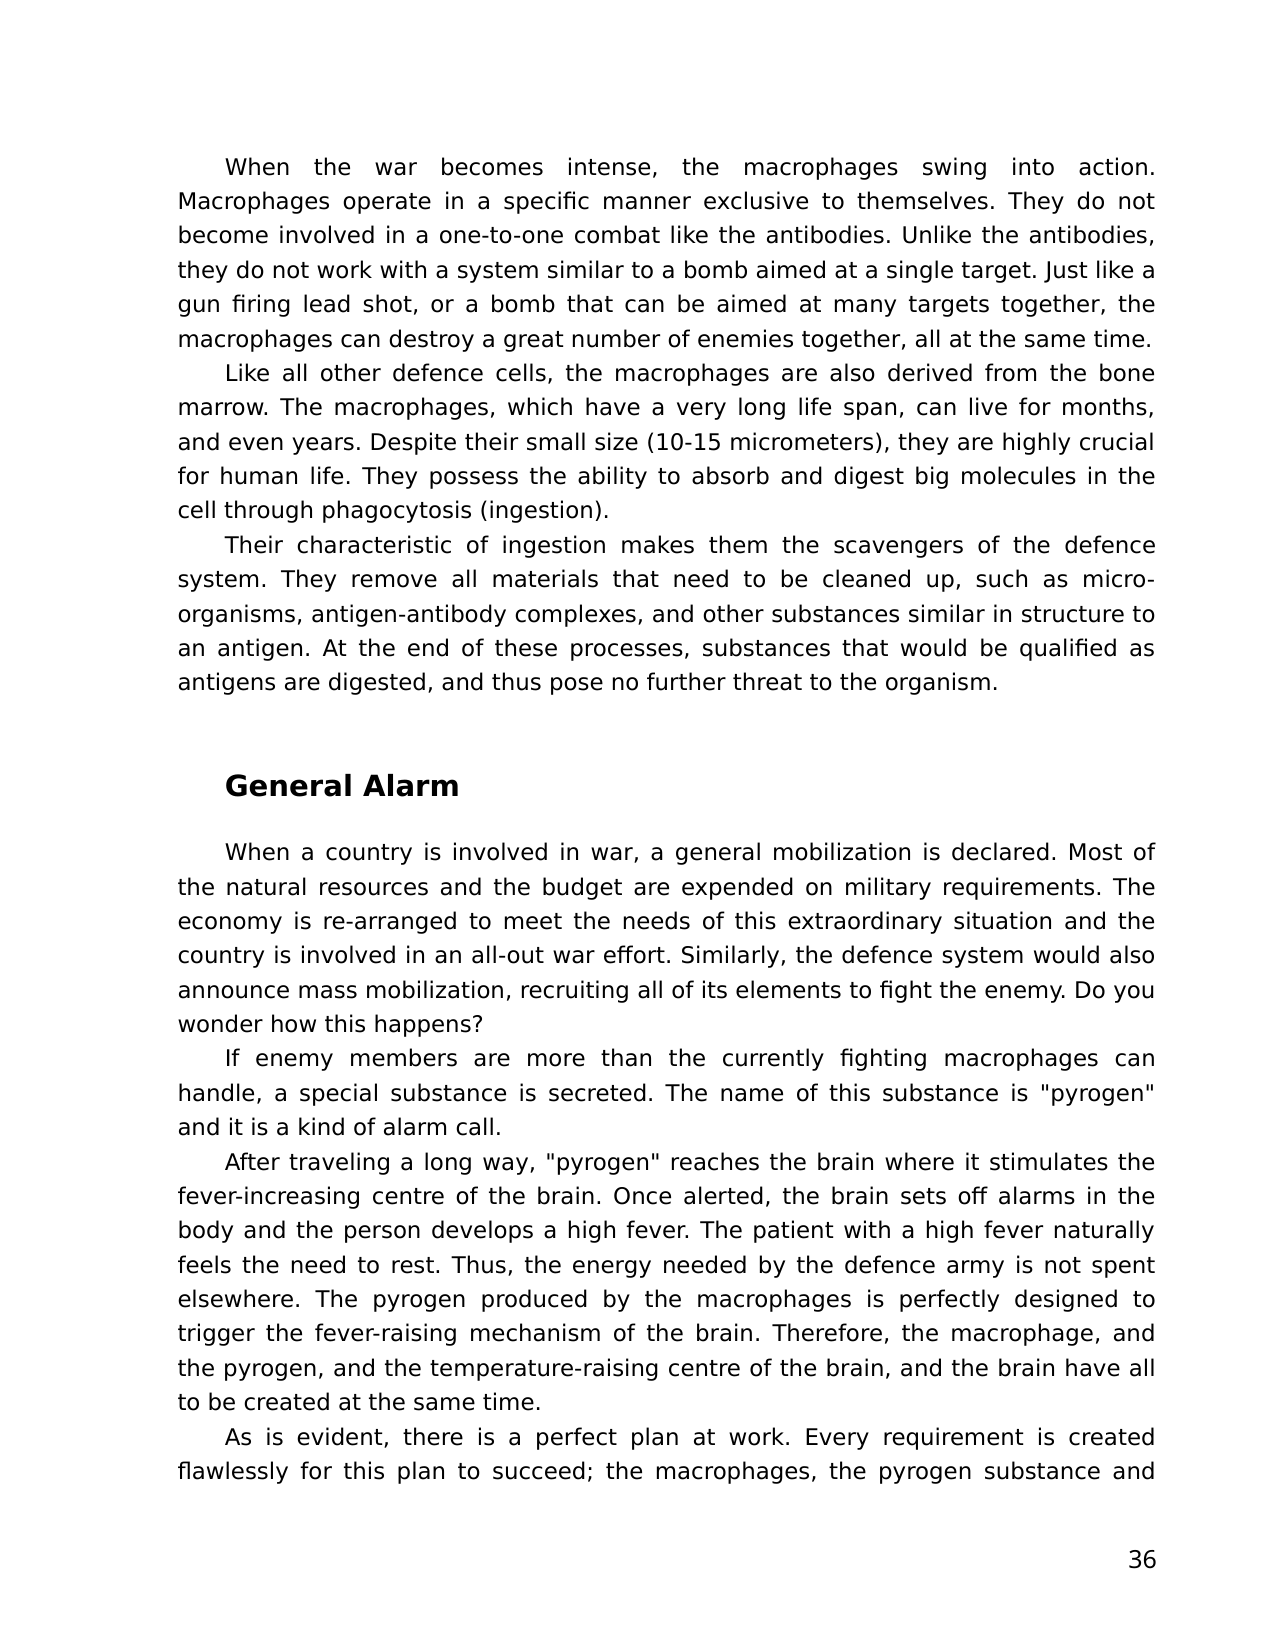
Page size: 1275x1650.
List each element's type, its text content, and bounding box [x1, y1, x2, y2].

text As is evident, there is a perfect plan at work. Every requirement is created flawlessly for this plan to succeed; the macrophages, the pyrogen substance and [177, 1417, 1157, 1486]
text If enemy members are more than the currently fighting macrophages can handle, a special substance is secreted. The name of this substance is "pyrogen" and it is a kind of alarm call. [177, 1039, 1157, 1142]
text When a country is involved in war, a general mobilization is declared. Most of the natural resources and the budget are expended on military requirements. The economy is re-arranged to meet the needs of this extraordinary situation and the country is involved in an all-out war effort. Similarly, the defence system would also announce mass mobilization, recruiting all of its elements to fight the enemy. Do you wonder how this happens? [177, 833, 1157, 1039]
text Like all other defence cells, the macrophages are also derived from the bone marrow. The macrophages, which have a very long life span, can live for months, and even years. Despite their small size (10-15 micrometers), they are highly crucial for human life. They possess the ability to absorb and digest big molecules in the cell through phagocytosis (ingestion). [177, 354, 1157, 526]
text Their characteristic of ingestion makes them the scavengers of the defence system. They remove all materials that need to be cleaned up, such as micro-organisms, antigen-antibody complexes, and other substances similar in structure to an antigen. At the end of these processes, substances that would be qualified as antigens are digested, and thus pose no further threat to the organism. [177, 526, 1157, 698]
text After traveling a long way, "pyrogen" reaches the brain where it stimulates the fever-increasing centre of the brain. Once alerted, the brain sets off alarms in the body and the person develops a high fever. The patient with a high fever naturally feels the need to rest. Thus, the energy needed by the defence army is not spent elsewhere. The pyrogen produced by the macrophages is perfectly designed to trigger the fever-raising mechanism of the brain. Therefore, the macrophage, and the pyrogen, and the temperature-raising centre of the brain, and the brain have all to be created at the same time. [177, 1142, 1157, 1417]
text General Alarm [177, 769, 1157, 803]
text When the war becomes intense, the macrophages swing into action. Macrophages operate in a specific manner exclusive to themselves. They do not become involved in a one-to-one combat like the antibodies. Unlike the antibodies, they do not work with a system similar to a bomb aimed at a single target. Just like a gun firing lead shot, or a bomb that can be aimed at many targets together, the macrophages can destroy a great number of enemies together, all at the same time. [177, 148, 1157, 354]
